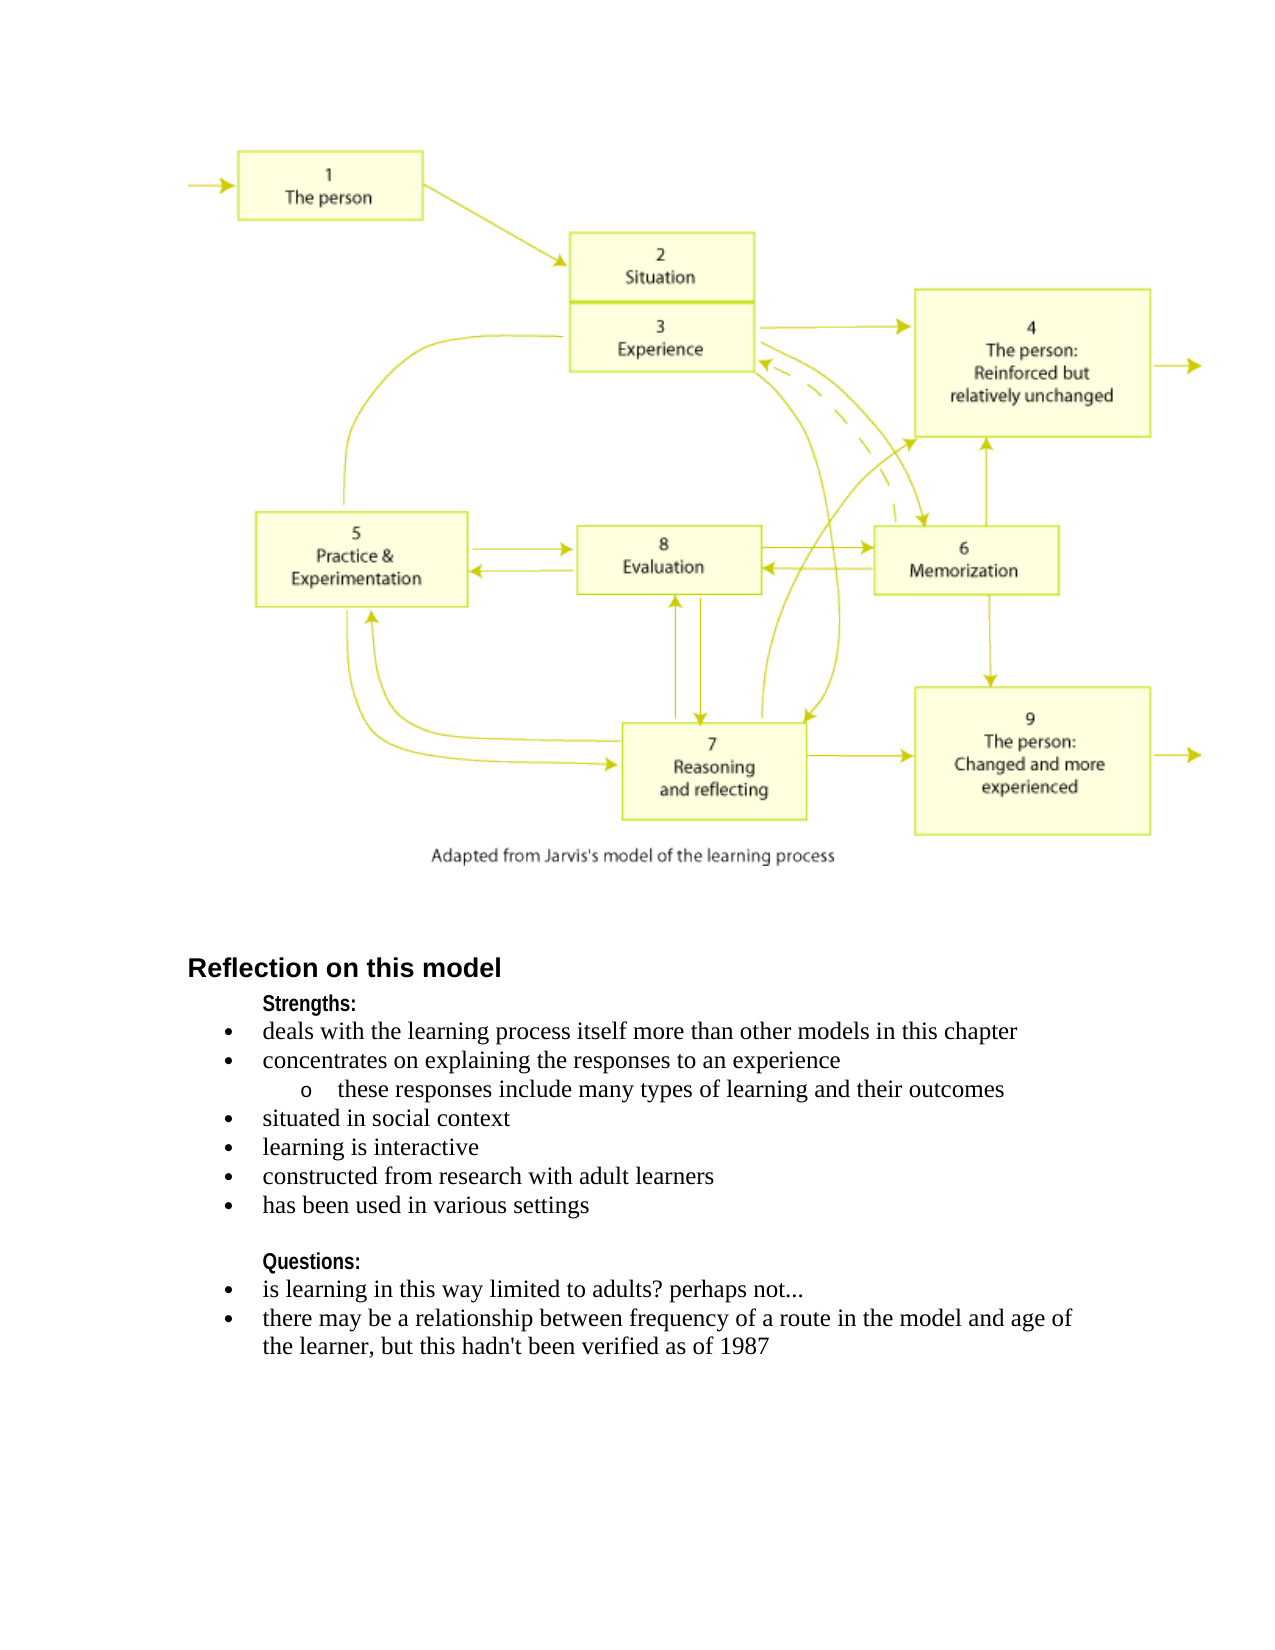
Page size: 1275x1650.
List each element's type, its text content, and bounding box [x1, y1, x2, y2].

list deals with the learning process itself more than other models in this chapter [225, 1016, 1087, 1045]
list learning is interactive [225, 1132, 1087, 1161]
list there may be a relationship between frequency of a route in the model and age of the learner, but this hadn't been verified as of 1987 [225, 1303, 1087, 1360]
subtitle Reflection on this model [187, 952, 1087, 984]
list concentrates on explaining the responses to an experience [225, 1045, 1087, 1074]
subtitle Questions: [187, 1248, 1087, 1274]
list these responses include many types of learning and their outcomes [300, 1074, 1087, 1103]
picture [187, 150, 1202, 866]
list is learning in this way limited to adults? perhaps not... [225, 1274, 1087, 1303]
list situated in social context [225, 1103, 1087, 1132]
list constructed from research with adult learners [225, 1161, 1087, 1190]
subtitle Strengths: [187, 990, 1087, 1016]
list has been used in various settings [225, 1190, 1087, 1218]
